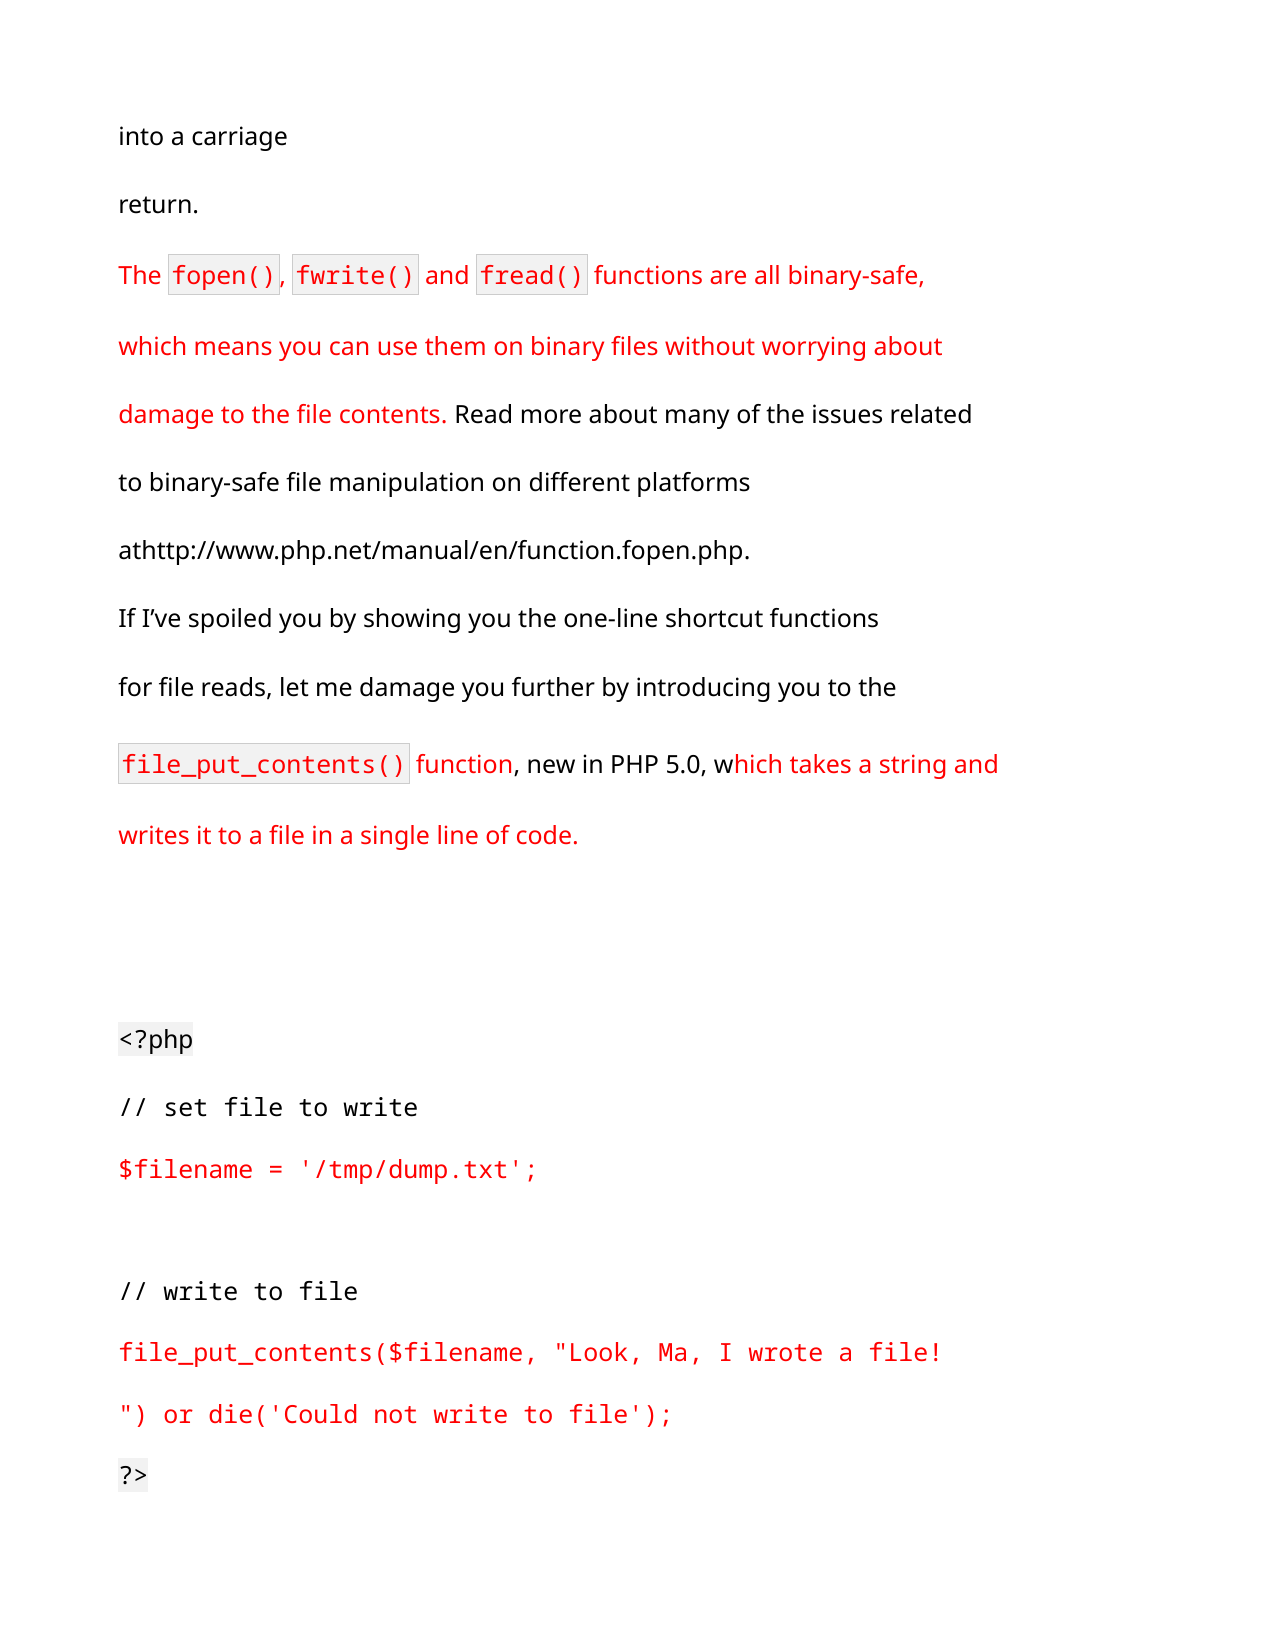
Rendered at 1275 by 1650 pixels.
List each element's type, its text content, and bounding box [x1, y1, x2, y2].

text into a carriage return. [118, 118, 1157, 220]
text // set file to write $filename = '/tmp/dump.txt'; // write to file [118, 1090, 1157, 1308]
text The fopen(), fwrite() and fread() functions are all binary-safe, which means you can use them on binary files without worrying about damage to the file contents. Read more about many of the issues related to binary-safe file manipulation on different platforms athttp://www.php.net/manual/en/function.fopen.php. [118, 254, 1157, 567]
text ?> [118, 1457, 1157, 1492]
text file_put_contents($filename, "Look, Ma, I wrote a file! ") or die('Could not write to file'); [118, 1335, 1157, 1430]
text <?php [118, 886, 1157, 1056]
text If I’ve spoiled you by showing you the one-line shortcut functions for file reads, let me damage you further by introducing you to the file_put_contents() function, new in PHP 5.0, which takes a string and writes it to a file in a single line of code. [118, 601, 1157, 852]
